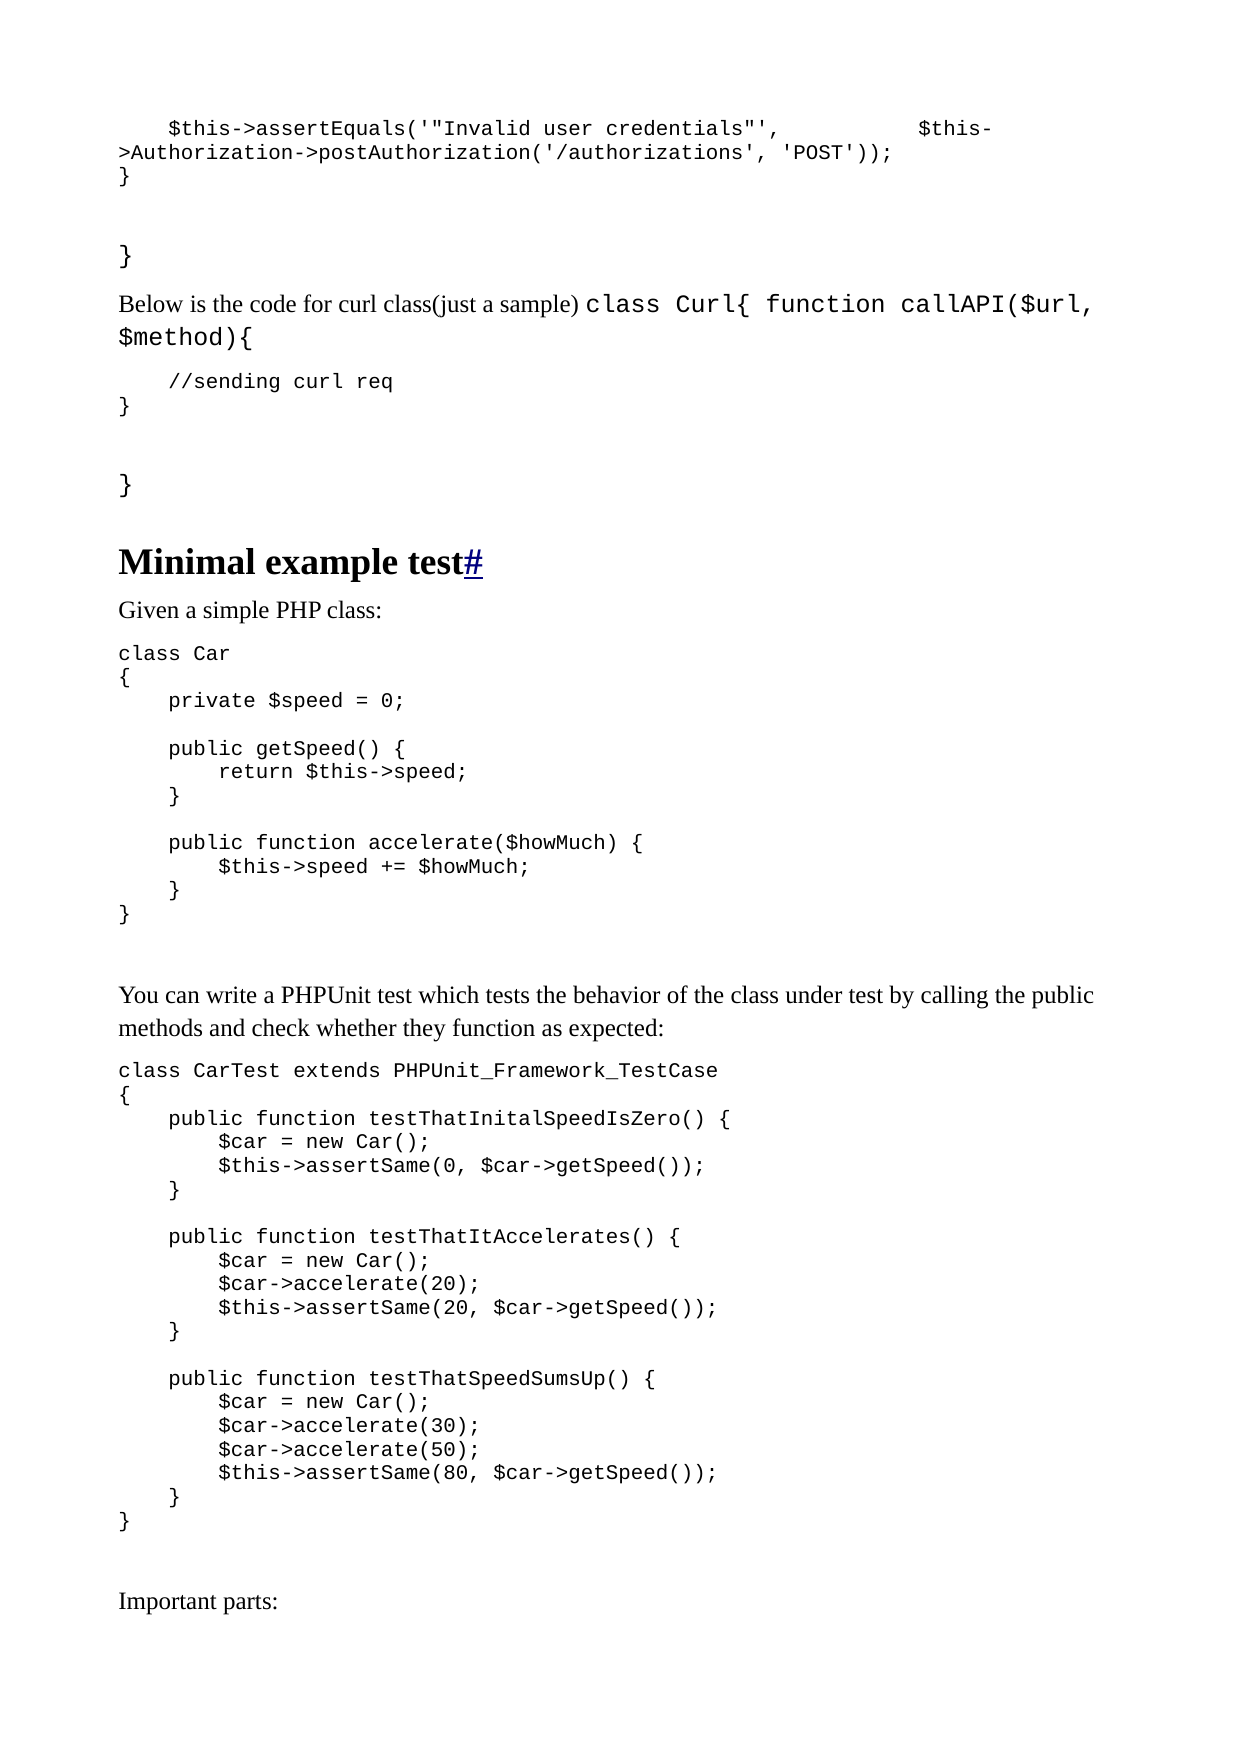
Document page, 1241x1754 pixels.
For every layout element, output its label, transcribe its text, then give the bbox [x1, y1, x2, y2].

text $this->assertSame(80, $car->getSpeed()); [118, 1462, 1122, 1486]
text return $this->speed; [118, 761, 1122, 785]
text $car = new Car(); [118, 1131, 1122, 1155]
text $car = new Car(); [118, 1249, 1122, 1273]
text { [118, 667, 1122, 690]
text Important parts: [118, 1586, 1122, 1615]
text { [118, 1084, 1122, 1108]
text class CarTest extends PHPUnit_Framework_TestCase [118, 1060, 1122, 1084]
text public function testThatSpeedSumsUp() { [118, 1368, 1122, 1391]
text Below is the code for curl class(just a sample) class Curl{ function callAPI($url, $method){ [118, 289, 1122, 353]
text } [118, 242, 1122, 271]
subtitle Minimal example test# [118, 540, 1122, 583]
text $this->assertEquals('"Invalid user credentials"', $this->Authorization->postAuthorization('/authorizations', 'POST')); [118, 118, 1122, 165]
text } [118, 1179, 1122, 1202]
text public getSpeed() { [118, 737, 1122, 761]
text } [118, 165, 1122, 189]
text class Car [118, 643, 1122, 667]
text $car->accelerate(30); [118, 1415, 1122, 1439]
text $car->accelerate(50); [118, 1439, 1122, 1462]
text public function testThatItAccelerates() { [118, 1226, 1122, 1249]
text You can write a PHPUnit test which tests the behavior of the class under test by calling the public methods and check whether they function as expected: [118, 980, 1122, 1042]
text Given a simple PHP class: [118, 595, 1122, 624]
text public function testThatInitalSpeedIsZero() { [118, 1108, 1122, 1131]
text } [118, 903, 1122, 927]
text } [118, 1510, 1122, 1533]
text $car = new Car(); [118, 1391, 1122, 1415]
text public function accelerate($howMuch) { [118, 832, 1122, 856]
text $this->assertSame(0, $car->getSpeed()); [118, 1155, 1122, 1179]
text } [118, 472, 1122, 500]
text } [118, 395, 1122, 419]
text private $speed = 0; [118, 690, 1122, 714]
text $car->accelerate(20); [118, 1273, 1122, 1297]
text $this->assertSame(20, $car->getSpeed()); [118, 1297, 1122, 1321]
text } [118, 1486, 1122, 1510]
text } [118, 879, 1122, 903]
text //sending curl req [118, 371, 1122, 395]
text $this->speed += $howMuch; [118, 856, 1122, 879]
text } [118, 1321, 1122, 1344]
text } [118, 785, 1122, 808]
